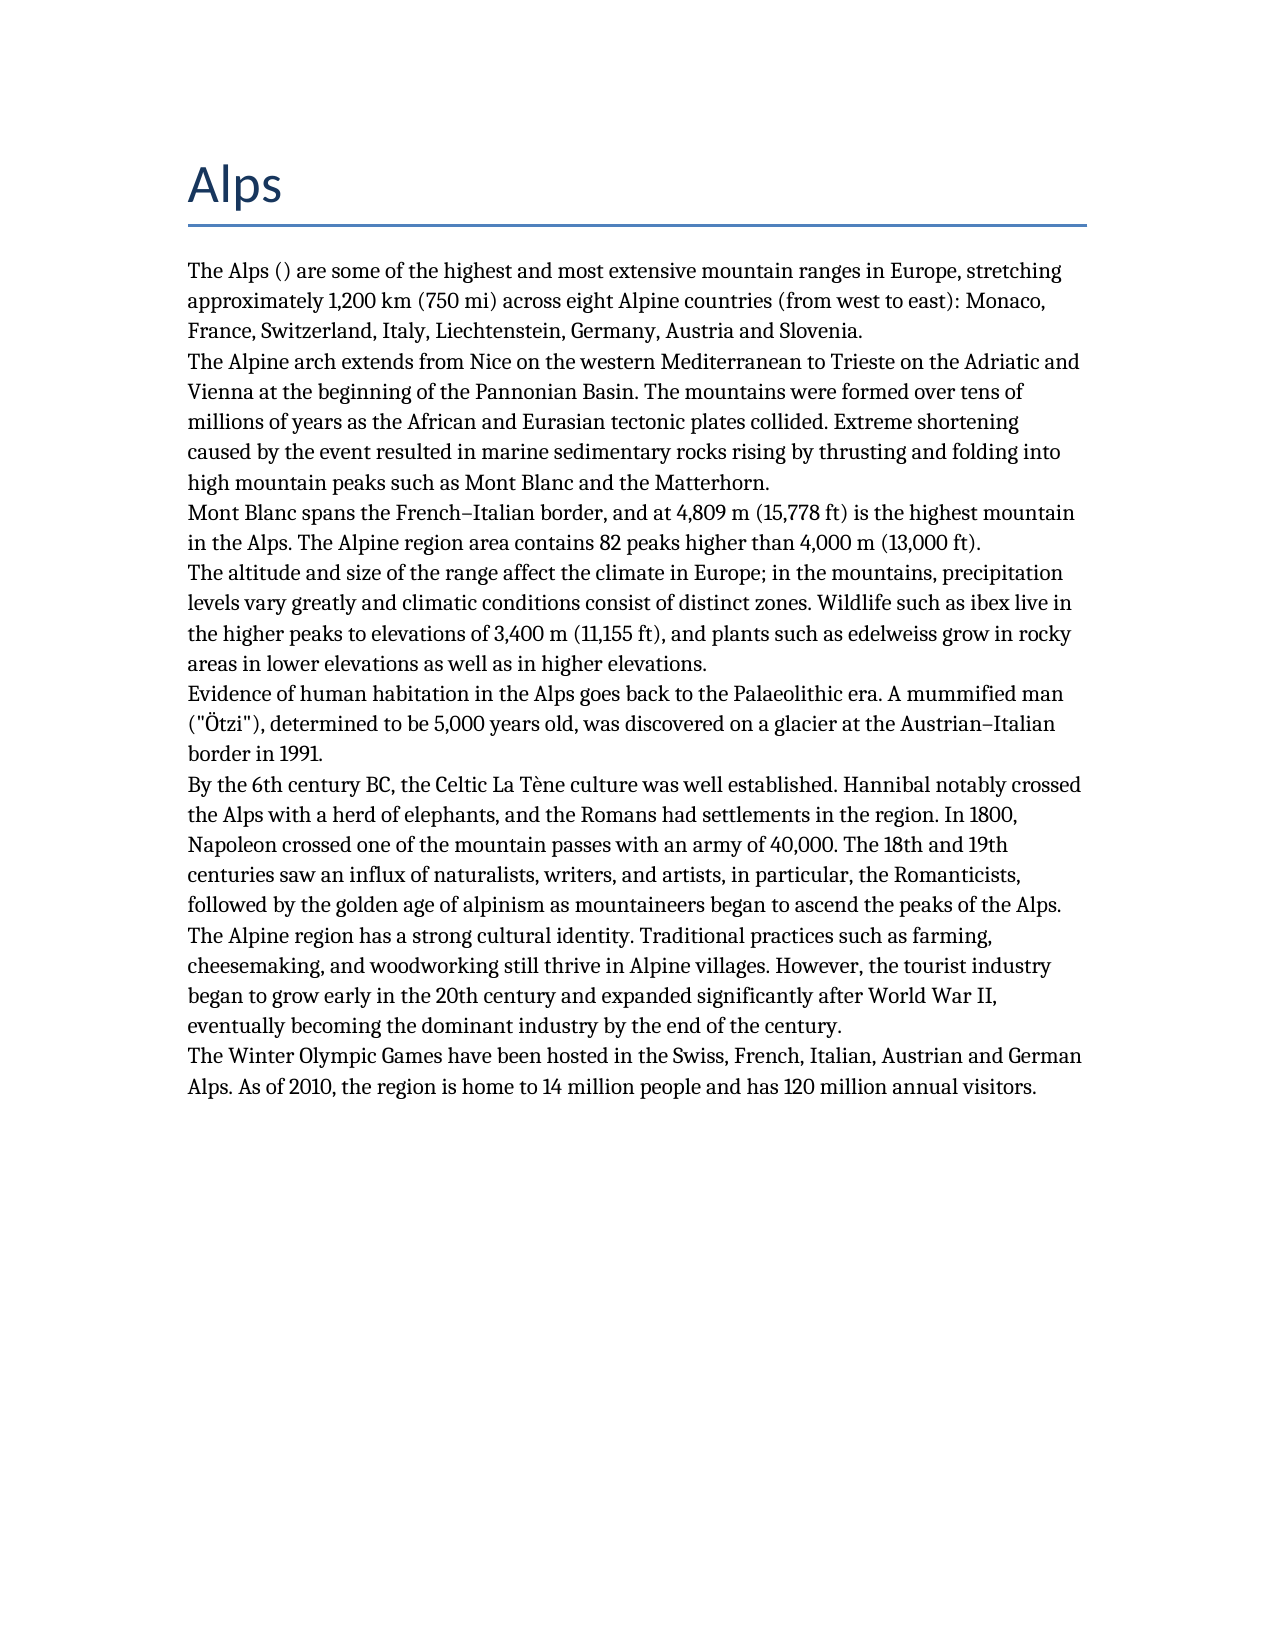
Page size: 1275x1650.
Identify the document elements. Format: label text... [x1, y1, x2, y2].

text The Alps () are some of the highest and most extensive mountain ranges in Europe, stretching approximately 1,200 km (750 mi) across eight Alpine countries (from west to east): Monaco, France, Switzerland, Italy, Liechtenstein, Germany, Austria and Slovenia. The Alpine arch extends from Nice on the western Mediterranean to Trieste on the Adriatic and Vienna at the beginning of the Pannonian Basin. The mountains were formed over tens of millions of years as the African and Eurasian tectonic plates collided. Extreme shortening caused by the event resulted in marine sedimentary rocks rising by thrusting and folding into high mountain peaks such as Mont Blanc and the Matterhorn. Mont Blanc spans the French–Italian border, and at 4,809 m (15,778 ft) is the highest mountain in the Alps. The Alpine region area contains 82 peaks higher than 4,000 m (13,000 ft). The altitude and size of the range affect the climate in Europe; in the mountains, precipitation levels vary greatly and climatic conditions consist of distinct zones. Wildlife such as ibex live in the higher peaks to elevations of 3,400 m (11,155 ft), and plants such as edelweiss grow in rocky areas in lower elevations as well as in higher elevations. Evidence of human habitation in the Alps goes back to the Palaeolithic era. A mummified man ("Ötzi"), determined to be 5,000 years old, was discovered on a glacier at the Austrian–Italian border in 1991. By the 6th century BC, the Celtic La Tène culture was well established. Hannibal notably crossed the Alps with a herd of elephants, and the Romans had settlements in the region. In 1800, Napoleon crossed one of the mountain passes with an army of 40,000. The 18th and 19th centuries saw an influx of naturalists, writers, and artists, in particular, the Romanticists, followed by the golden age of alpinism as mountaineers began to ascend the peaks of the Alps. The Alpine region has a strong cultural identity. Traditional practices such as farming, cheesemaking, and woodworking still thrive in Alpine villages. However, the tourist industry began to grow early in the 20th century and expanded significantly after World War II, eventually becoming the dominant industry by the end of the century. The Winter Olympic Games have been hosted in the Swiss, French, Italian, Austrian and German Alps. As of 2010, the region is home to 14 million people and has 120 million annual visitors. [187, 258, 1087, 1100]
title Alps [187, 150, 1087, 227]
